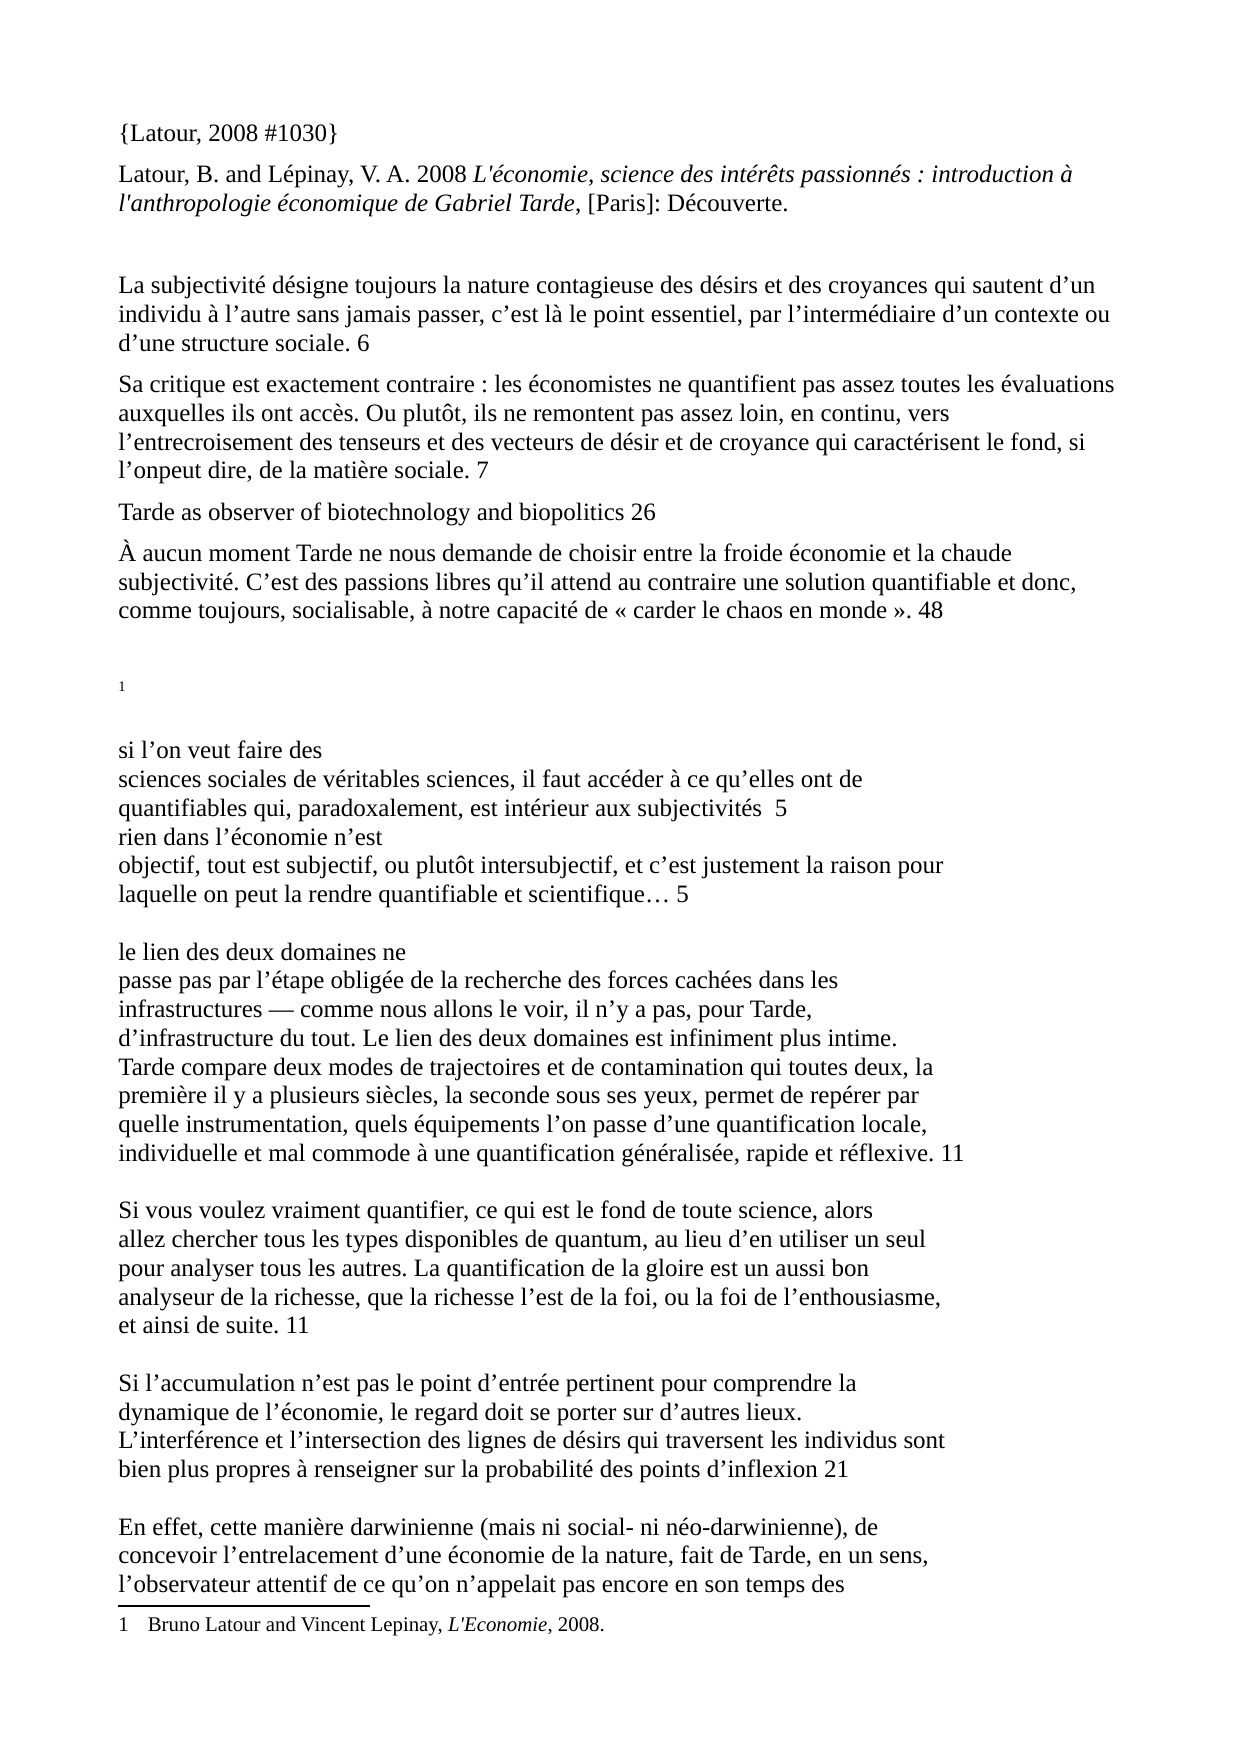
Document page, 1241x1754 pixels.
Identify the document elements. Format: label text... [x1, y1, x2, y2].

text l’observateur attentif de ce qu’on n’appelait pas encore en son temps des [118, 1569, 1122, 1598]
text {Latour, 2008 #1030} [118, 118, 1122, 147]
text pour analyser tous les autres. La quantification de la gloire est un aussi bon [118, 1253, 1122, 1282]
text laquelle on peut la rendre quantifiable et scientifique… 5 [118, 879, 1122, 908]
text Si vous voulez vraiment quantifier, ce qui est le fond de toute science, alors [118, 1196, 1122, 1224]
text quelle instrumentation, quels équipements l’on passe d’une quantification locale, [118, 1109, 1122, 1138]
text objectif, tout est subjectif, ou plutôt intersubjectif, et c’est justement la raison pour [118, 851, 1122, 879]
text Tarde compare deux modes de trajectoires et de contamination qui toutes deux, la [118, 1052, 1122, 1081]
text À aucun moment Tarde ne nous demande de choisir entre la froide économie et la chaude subjectivité. C’est des passions libres qu’il attend au contraire une solution quantifiable et donc, comme toujours, socialisable, à notre capacité de « carder le chaos en monde ». 48 [118, 538, 1122, 624]
text Tarde as observer of biotechnology and biopolitics 26 [118, 497, 1122, 526]
text rien dans l’économie n’est [118, 822, 1122, 851]
text analyseur de la richesse, que la richesse l’est de la foi, ou la foi de l’enthousiasme, [118, 1282, 1122, 1311]
text passe pas par l’étape obligée de la recherche des forces cachées dans les [118, 966, 1122, 994]
text Si l’accumulation n’est pas le point d’entrée pertinent pour comprendre la [118, 1368, 1122, 1397]
text allez chercher tous les types disponibles de quantum, au lieu d’en utiliser un seul [118, 1224, 1122, 1253]
text si l’on veut faire des [118, 736, 1122, 764]
text première il y a plusieurs siècles, la seconde sous ses yeux, permet de repérer par [118, 1081, 1122, 1109]
text La subjectivité désigne toujours la nature contagieuse des désirs et des croyances qui sautent d’un individu à l’autre sans jamais passer, c’est là le point essentiel, par l’intermédiaire d’un contexte ou d’une structure sociale. 6 [118, 271, 1122, 357]
text sciences sociales de véritables sciences, il faut accéder à ce qu’elles ont de [118, 764, 1122, 793]
text dynamique de l’économie, le regard doit se porter sur d’autres lieux. [118, 1397, 1122, 1426]
text L’interférence et l’intersection des lignes de désirs qui traversent les individus sont [118, 1426, 1122, 1454]
text bien plus propres à renseigner sur la probabilité des points d’inflexion 21 [118, 1454, 1122, 1483]
text En effet, cette manière darwinienne (mais ni social- ni néo-darwinienne), de [118, 1512, 1122, 1541]
text concevoir l’entrelacement d’une économie de la nature, fait de Tarde, en un sens, [118, 1541, 1122, 1569]
text Latour, B. and Lépinay, V. A. 2008 L'économie, science des intérêts passionnés : introduction à l'anthropologie économique de Gabriel Tarde, [Paris]: Découverte. [118, 159, 1122, 217]
text le lien des deux domaines ne [118, 937, 1122, 966]
text infrastructures — comme nous allons le voir, il n’y a pas, pour Tarde, [118, 994, 1122, 1023]
text et ainsi de suite. 11 [118, 1311, 1122, 1339]
text d’infrastructure du tout. Le lien des deux domaines est infiniment plus intime. [118, 1023, 1122, 1052]
text quantifiables qui, paradoxalement, est intérieur aux subjectivités 5 [118, 793, 1122, 822]
text individuelle et mal commode à une quantification généralisée, rapide et réflexive. 11 [118, 1138, 1122, 1167]
text Bruno Latour and Vincent Lepinay, L'Economie, 2008. [118, 1612, 1122, 1636]
text Sa critique est exactement contraire : les économistes ne quantifient pas assez toutes les évaluations auxquelles ils ont accès. Ou plutôt, ils ne remontent pas assez loin, en continu, vers l’entrecroisement des tenseurs et des vecteurs de désir et de croyance qui caractérisent le fond, si l’onpeut dire, de la matière sociale. 7 [118, 369, 1122, 484]
